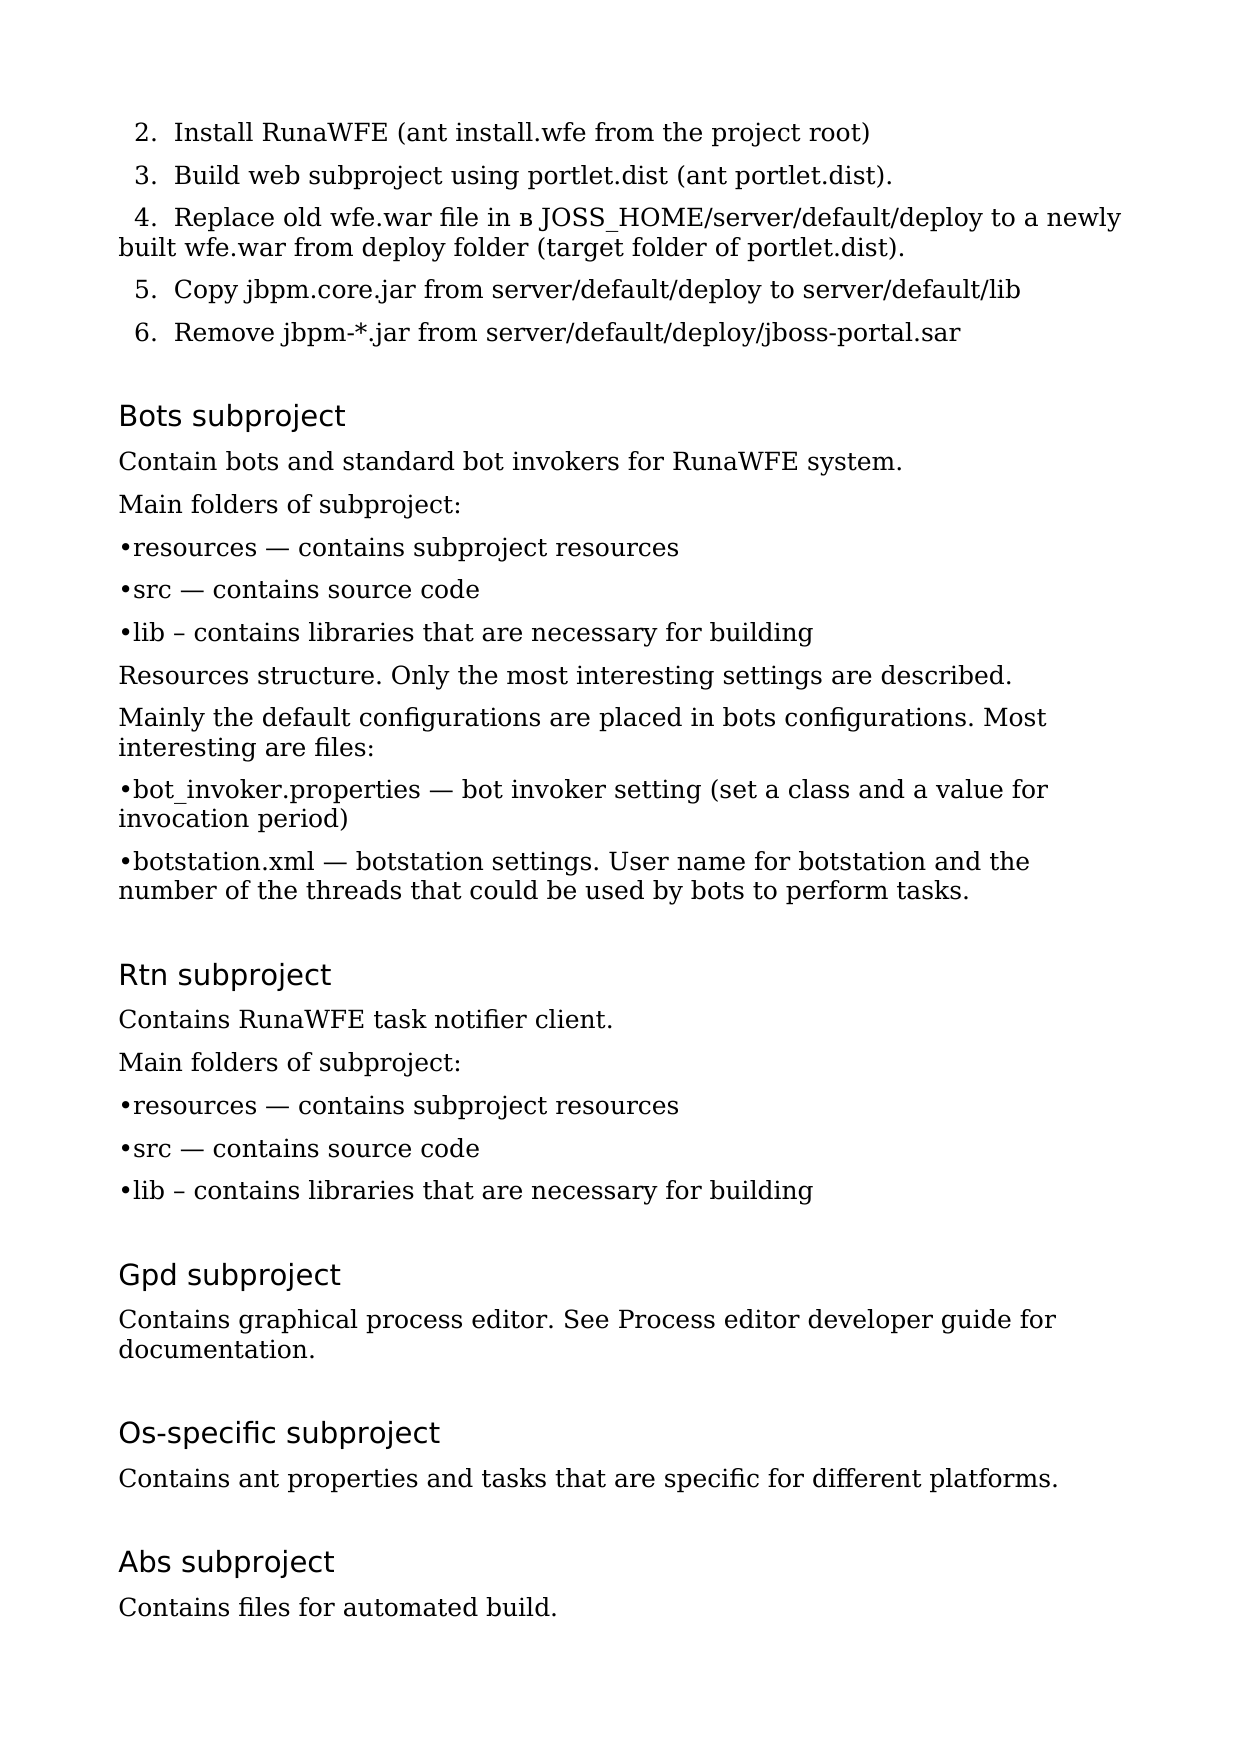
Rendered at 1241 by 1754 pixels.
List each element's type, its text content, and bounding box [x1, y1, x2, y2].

list Remove jbpm-*.jar from server/default/deploy/jboss-portal.sar [118, 318, 1122, 347]
text Contains graphical process editor. See Process editor developer guide for documentation. [118, 1306, 1122, 1364]
subtitle Bots subproject [118, 400, 1122, 434]
list src — contains source code [118, 575, 1122, 604]
text Resources structure. Only the most interesting settings are described. [118, 661, 1122, 690]
list Copy jbpm.core.jar from server/default/deploy to server/default/lib [118, 275, 1122, 304]
text Contain bots and standard bot invokers for RunaWFE system. [118, 447, 1122, 476]
list Install RunaWFE (ant install.wfe from the project root) [118, 118, 1122, 147]
text Contains ant properties and tasks that are specific for different platforms. [118, 1464, 1122, 1493]
text Contains RunaWFE task notifier client. [118, 1006, 1122, 1035]
text Main folders of subproject: [118, 490, 1122, 519]
subtitle Rtn subproject [118, 958, 1122, 992]
list resources — contains subproject resources [118, 533, 1122, 562]
list Replace old wfe.war file in в JOSS_HOME/server/default/deploy to a newly built wfe.war from deploy folder (target folder of portlet.dist). [118, 203, 1122, 262]
text Main folders of subproject: [118, 1048, 1122, 1077]
list lib – contains libraries that are necessary for building [118, 1176, 1122, 1206]
subtitle Abs subproject [118, 1546, 1122, 1579]
list bot_invoker.properties — bot invoker setting (set a class and a value for invocation period) [118, 775, 1122, 834]
list botstation.xml — botstation settings. User name for botstation and the number of the threads that could be used by bots to perform tasks. [118, 847, 1122, 906]
subtitle Gpd subproject [118, 1258, 1122, 1292]
text Mainly the default configurations are placed in bots configurations. Most interesting are files: [118, 703, 1122, 762]
list Build web subproject using portlet.dist (ant portlet.dist). [118, 161, 1122, 190]
list src — contains source code [118, 1134, 1122, 1163]
list lib – contains libraries that are necessary for building [118, 618, 1122, 647]
text Contains files for automated build. [118, 1593, 1122, 1622]
subtitle Os-specific subproject [118, 1416, 1122, 1450]
list resources — contains subproject resources [118, 1091, 1122, 1120]
